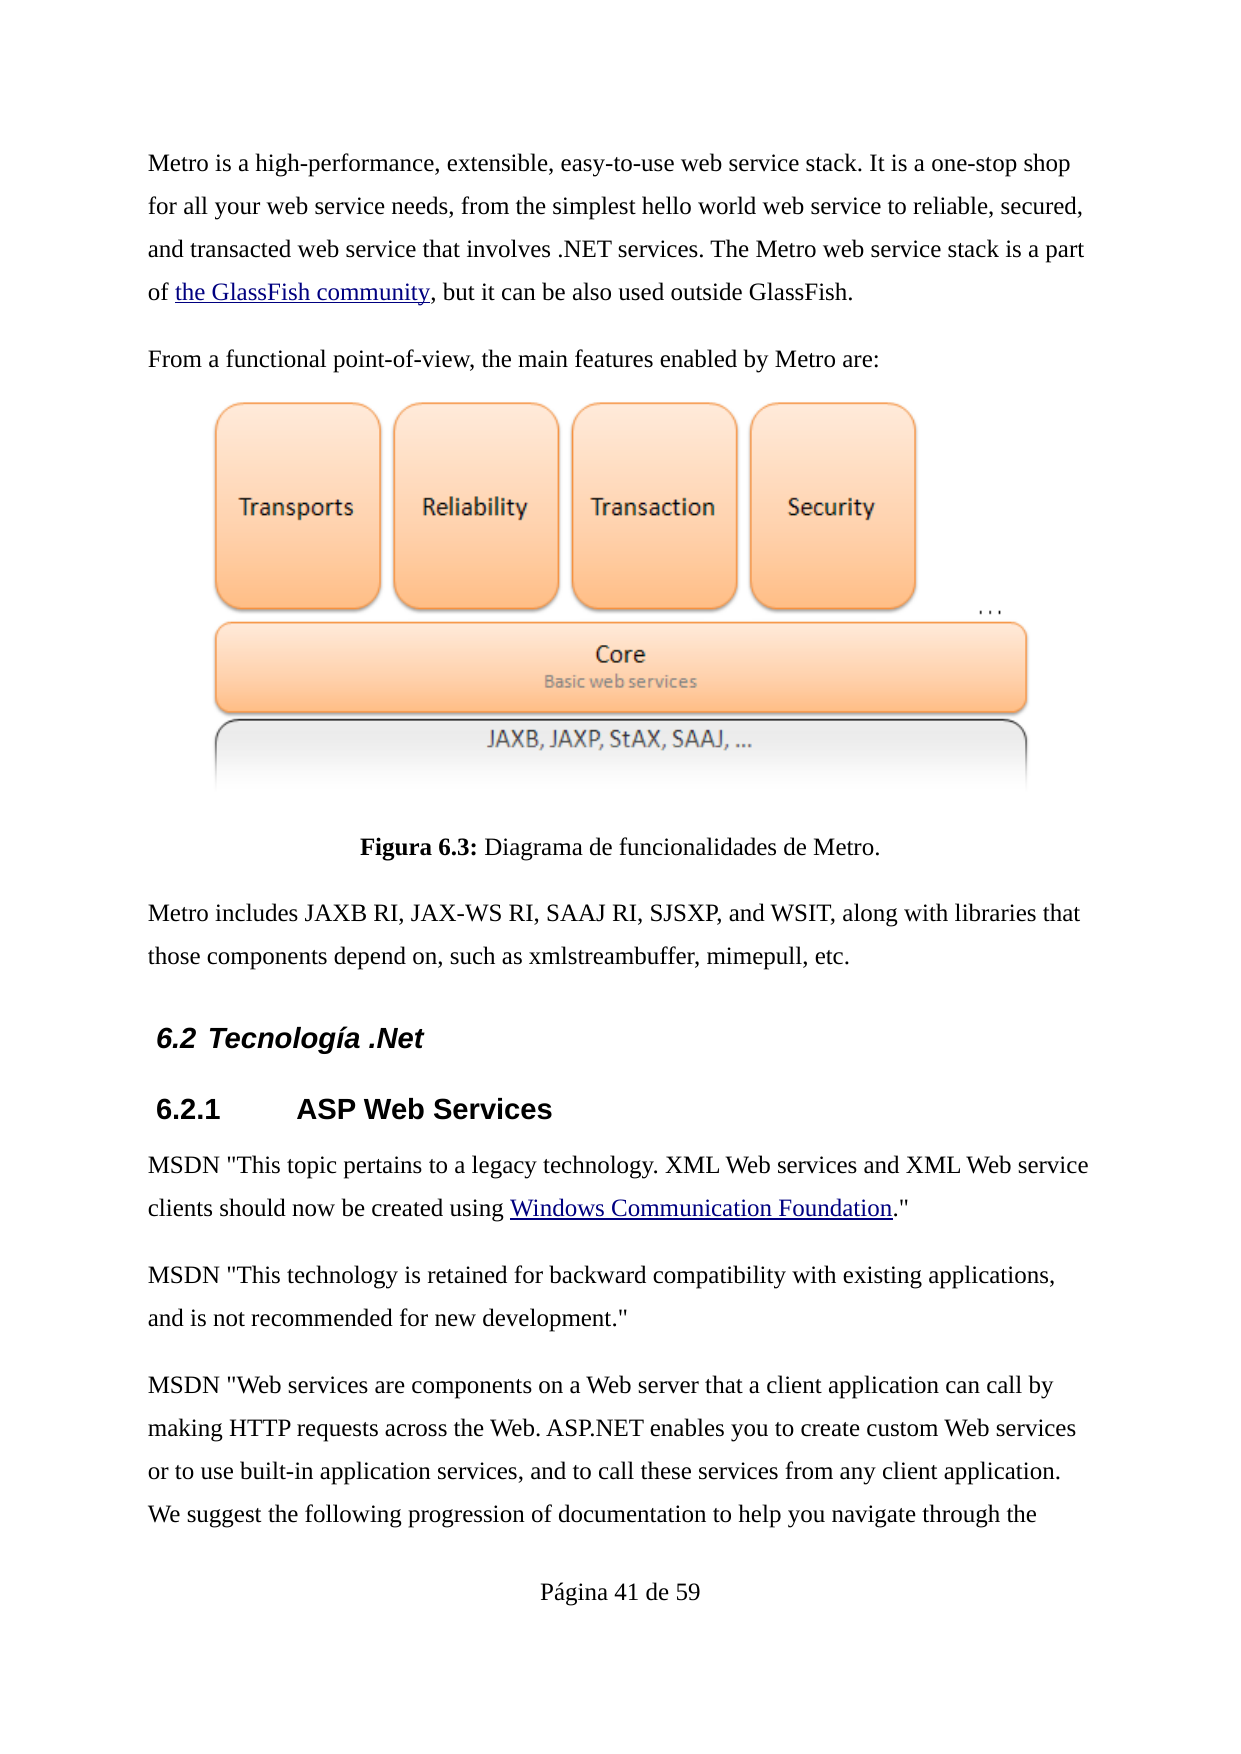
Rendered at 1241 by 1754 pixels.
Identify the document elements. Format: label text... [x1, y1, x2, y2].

text Metro includes JAXB RI, JAX-WS RI, SAAJ RI, SJSXP, and WSIT, along with libraries that those components depend on, such as xmlstreambuffer, mimepull, etc. [148, 898, 1093, 970]
text From a functional point-of-view, the main features enabled by Metro are: [148, 344, 1093, 372]
text MSDN "Web services are components on a Web server that a client application can call by making HTTP requests across the Web. ASP.NET enables you to create custom Web services or to use built-in application services, and to call these services from any client application. We suggest the following progression of documentation to help you navigate through the [148, 1370, 1093, 1528]
subtitle Tecnología .Net [148, 1021, 1093, 1055]
text MSDN "This topic pertains to a legacy technology. XML Web services and XML Web service clients should now be created using Windows Communication Foundation." [148, 1150, 1093, 1222]
picture [206, 398, 1035, 818]
text Metro is a high-performance, extensible, easy-to-use web service stack. It is a one-stop shop for all your web service needs, from the simplest hello world web service to reliable, secured, and transacted web service that involves .NET services. The Metro web service stack is a part of the GlassFish community, but it can be also used outside GlassFish. [148, 148, 1093, 306]
text MSDN "This technology is retained for backward compatibility with existing applications, and is not recommended for new development." [148, 1260, 1093, 1332]
subtitle ASP Web Services [148, 1092, 1093, 1126]
text Figura 6.3: Diagrama de funcionalidades de Metro. [148, 410, 1093, 860]
